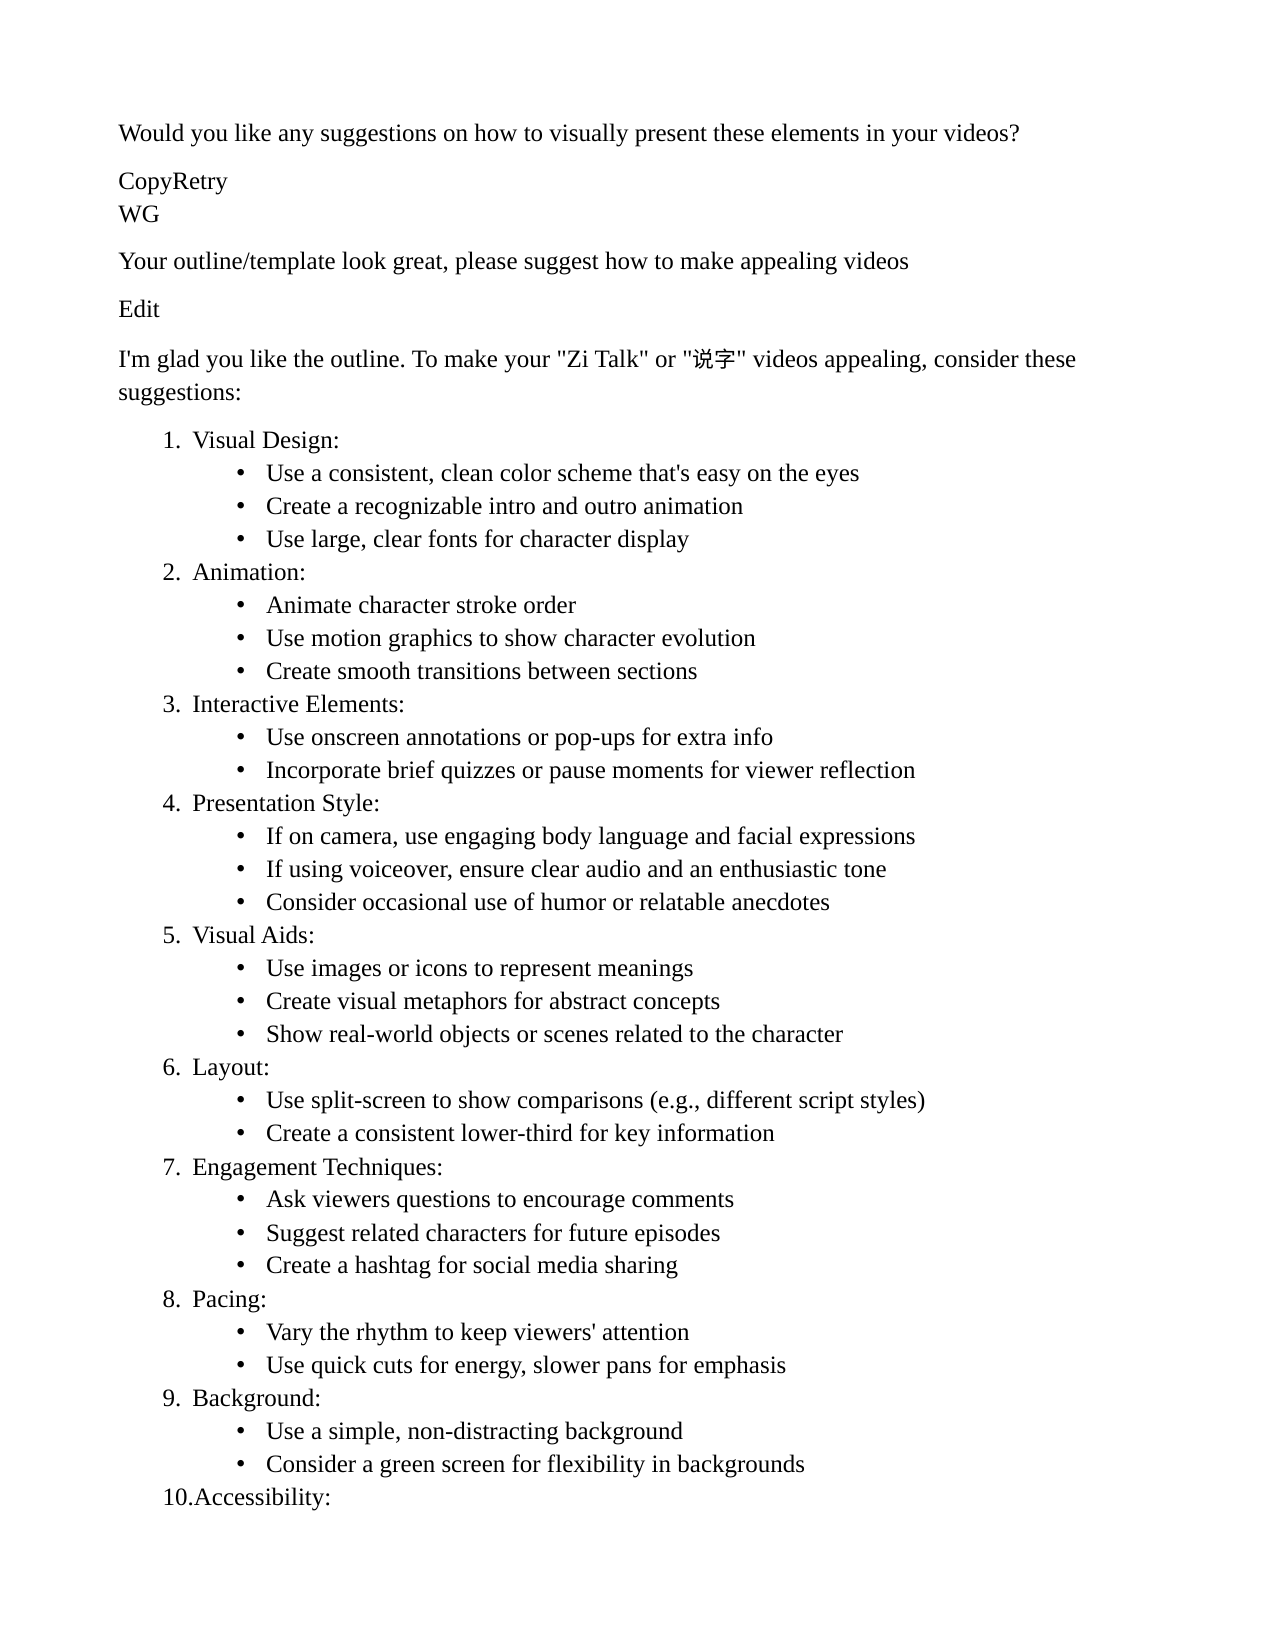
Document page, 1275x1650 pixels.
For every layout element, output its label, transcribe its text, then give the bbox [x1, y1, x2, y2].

list Create visual metaphors for abstract concepts [236, 986, 1157, 1015]
list Use a simple, non-distracting background [236, 1416, 1157, 1444]
text Would you like any suggestions on how to visually present these elements in your videos? [118, 118, 1157, 147]
list Interactive Elements: [162, 689, 1157, 718]
list Consider a green screen for flexibility in backgrounds [236, 1449, 1157, 1477]
list Create a consistent lower-third for key information [236, 1118, 1157, 1147]
list If on camera, use engaging body language and facial expressions [236, 821, 1157, 850]
text WG [118, 199, 1157, 227]
list Background: [162, 1383, 1157, 1411]
list Use quick cuts for energy, slower pans for emphasis [236, 1350, 1157, 1378]
list Create a hashtag for social media sharing [236, 1251, 1157, 1279]
list Pacing: [162, 1284, 1157, 1312]
list Use onscreen annotations or pop-ups for extra info [236, 722, 1157, 751]
text Edit [118, 294, 1157, 323]
list Use images or icons to represent meanings [236, 953, 1157, 982]
list Vary the rhythm to keep viewers' attention [236, 1317, 1157, 1345]
list Use split-screen to show comparisons (e.g., different script styles) [236, 1086, 1157, 1114]
text CopyRetry [118, 166, 1157, 194]
list Ask viewers questions to encourage comments [236, 1184, 1157, 1213]
text Your outline/template look great, please suggest how to make appealing videos [118, 246, 1157, 275]
list Animate character stroke order [236, 590, 1157, 619]
list Layout: [162, 1052, 1157, 1081]
list Incorporate brief quizzes or pause moments for viewer reflection [236, 755, 1157, 784]
list Use motion graphics to show character evolution [236, 623, 1157, 652]
list Visual Design: [162, 425, 1157, 454]
list Engagement Techniques: [162, 1152, 1157, 1180]
text I'm glad you like the outline. To make your "Zi Talk" or "说字" videos appealing, consider these suggestions: [118, 342, 1157, 406]
list Animation: [162, 557, 1157, 586]
list If using voiceover, ensure clear audio and an enthusiastic tone [236, 854, 1157, 883]
list Visual Aids: [162, 920, 1157, 949]
list Create a recognizable intro and outro animation [236, 491, 1157, 520]
list Presentation Style: [162, 788, 1157, 817]
list Accessibility: [162, 1482, 1157, 1511]
list Create smooth transitions between sections [236, 656, 1157, 685]
list Show real-world objects or scenes related to the character [236, 1019, 1157, 1048]
list Use a consistent, clean color scheme that's easy on the eyes [236, 458, 1157, 487]
list Suggest related characters for future episodes [236, 1218, 1157, 1246]
list Use large, clear fonts for character display [236, 524, 1157, 553]
list Consider occasional use of humor or relatable anecdotes [236, 887, 1157, 916]
